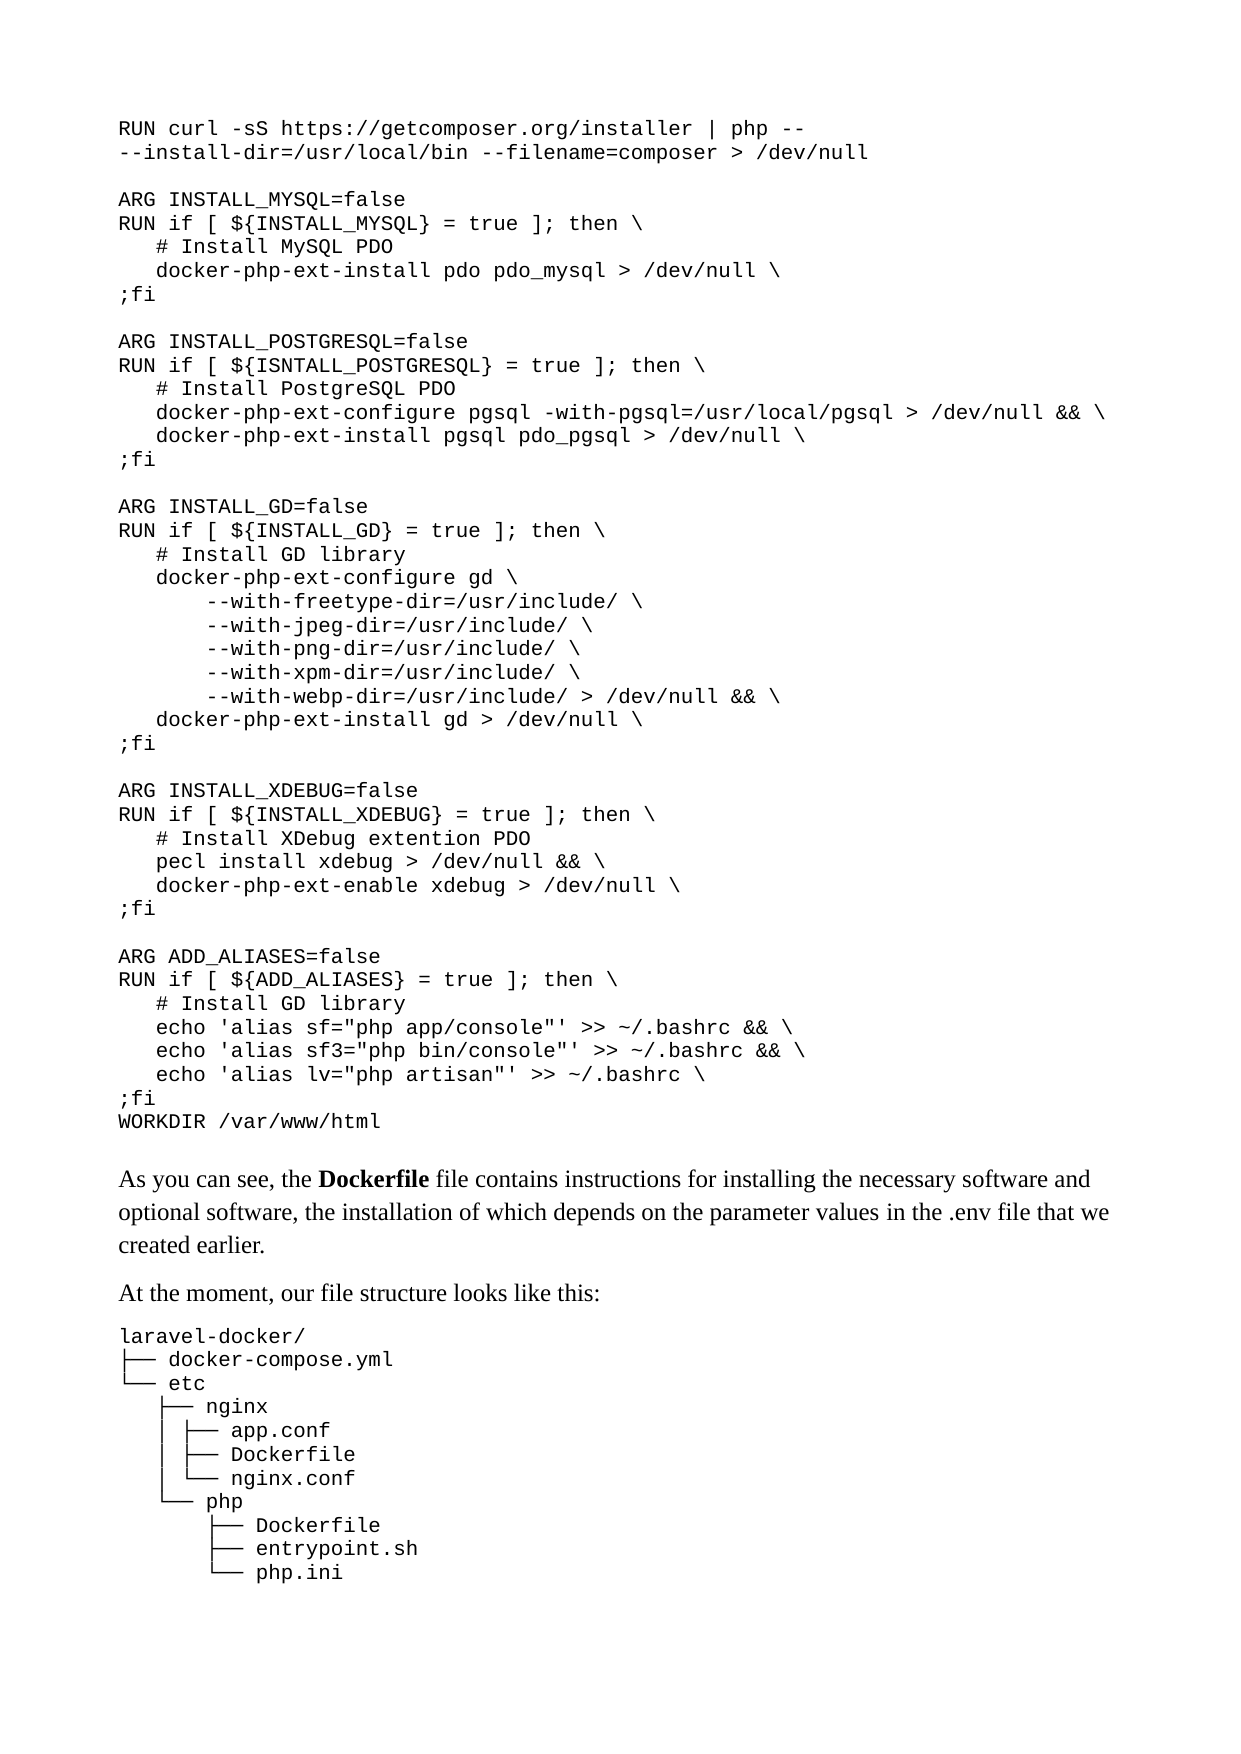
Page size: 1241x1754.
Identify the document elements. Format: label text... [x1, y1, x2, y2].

text RUN if [ ${ADD_ALIASES} = true ]; then \ [118, 969, 1122, 993]
text echo 'alias lv="php artisan"' >> ~/.bashrc \ [118, 1064, 1122, 1088]
text docker-php-ext-enable xdebug > /dev/null \ [118, 875, 1122, 898]
text ;fi [118, 1088, 1122, 1111]
text └── etc [118, 1373, 1122, 1397]
text ├── Dockerfile [212, 1515, 1122, 1538]
text RUN if [ ${INSTALL_MYSQL} = true ]; then \ [118, 213, 1122, 236]
text ├── entrypoint.sh [118, 1538, 1122, 1562]
text │ ├── Dockerfile [118, 1444, 161, 1467]
text --with-png-dir=/usr/include/ \ [118, 638, 1122, 662]
text WORKDIR /var/www/html [118, 1111, 1122, 1135]
text ARG ADD_ALIASES=false [118, 946, 1122, 969]
text │ ├── app.conf [118, 1420, 1122, 1444]
text ARG INSTALL_GD=false [118, 496, 1122, 520]
text docker-php-ext-install gd > /dev/null \ [118, 709, 1122, 733]
text As you can see, the Dockerfile file contains instructions for installing the necessary software and optional software, the installation of which depends on the parameter values ​​in the .env file that we created earlier. [118, 1164, 1122, 1259]
text ;fi [118, 898, 1122, 922]
text docker-php-ext-install pgsql pdo_pgsql > /dev/null \ [118, 426, 1122, 449]
text RUN if [ ${ISNTALL_POSTGRESQL} = true ]; then \ [118, 354, 1122, 378]
text ;fi [118, 449, 1122, 473]
text ;fi [118, 284, 1122, 307]
text │ └── nginx.conf [118, 1467, 1122, 1491]
text RUN curl -sS https://getcomposer.org/installer | php -- --install-dir=/usr/local/bin --filename=composer > /dev/null [118, 118, 1122, 165]
text docker-php-ext-configure pgsql -with-pgsql=/usr/local/pgsql > /dev/null && \ [118, 402, 1122, 426]
text ARG INSTALL_POSTGRESQL=false [118, 331, 1122, 354]
text pecl install xdebug > /dev/null && \ [118, 851, 1122, 875]
text ├── Dockerfile [118, 1515, 211, 1538]
text ├── nginx [118, 1397, 1122, 1420]
text │ ├── Dockerfile [187, 1444, 1122, 1467]
text At the moment, our file structure looks like this: [118, 1278, 1122, 1307]
text ARG INSTALL_XDEBUG=false [118, 780, 1122, 804]
text docker-php-ext-install pdo pdo_mysql > /dev/null \ [118, 260, 1122, 284]
text docker-php-ext-configure gd \ [118, 567, 1122, 591]
text └── php.ini [118, 1562, 1122, 1586]
text echo 'alias sf3="php bin/console"' >> ~/.bashrc && \ [118, 1040, 1122, 1064]
text laravel-docker/ [118, 1326, 1122, 1349]
text ARG INSTALL_MYSQL=false [118, 189, 1122, 213]
text --with-xpm-dir=/usr/include/ \ [118, 662, 1122, 686]
text --with-webp-dir=/usr/include/ > /dev/null && \ [118, 686, 1122, 709]
text RUN if [ ${INSTALL_XDEBUG} = true ]; then \ [118, 804, 1122, 827]
text # Install XDebug extention PDO [118, 827, 1122, 851]
text --with-jpeg-dir=/usr/include/ \ [118, 615, 1122, 638]
text │ ├── Dockerfile [162, 1444, 186, 1467]
text # Install MySQL PDO [118, 236, 1122, 260]
text --with-freetype-dir=/usr/include/ \ [118, 591, 1122, 615]
text # Install GD library [118, 544, 1122, 567]
text RUN if [ ${INSTALL_GD} = true ]; then \ [118, 520, 1122, 544]
text └── php [118, 1491, 1122, 1515]
text ├── docker-compose.yml [118, 1349, 1122, 1373]
text echo 'alias sf="php app/console"' >> ~/.bashrc && \ [118, 1017, 1122, 1040]
text ;fi [118, 733, 1122, 757]
text # Install GD library [118, 993, 1122, 1017]
text # Install PostgreSQL PDO [118, 378, 1122, 402]
